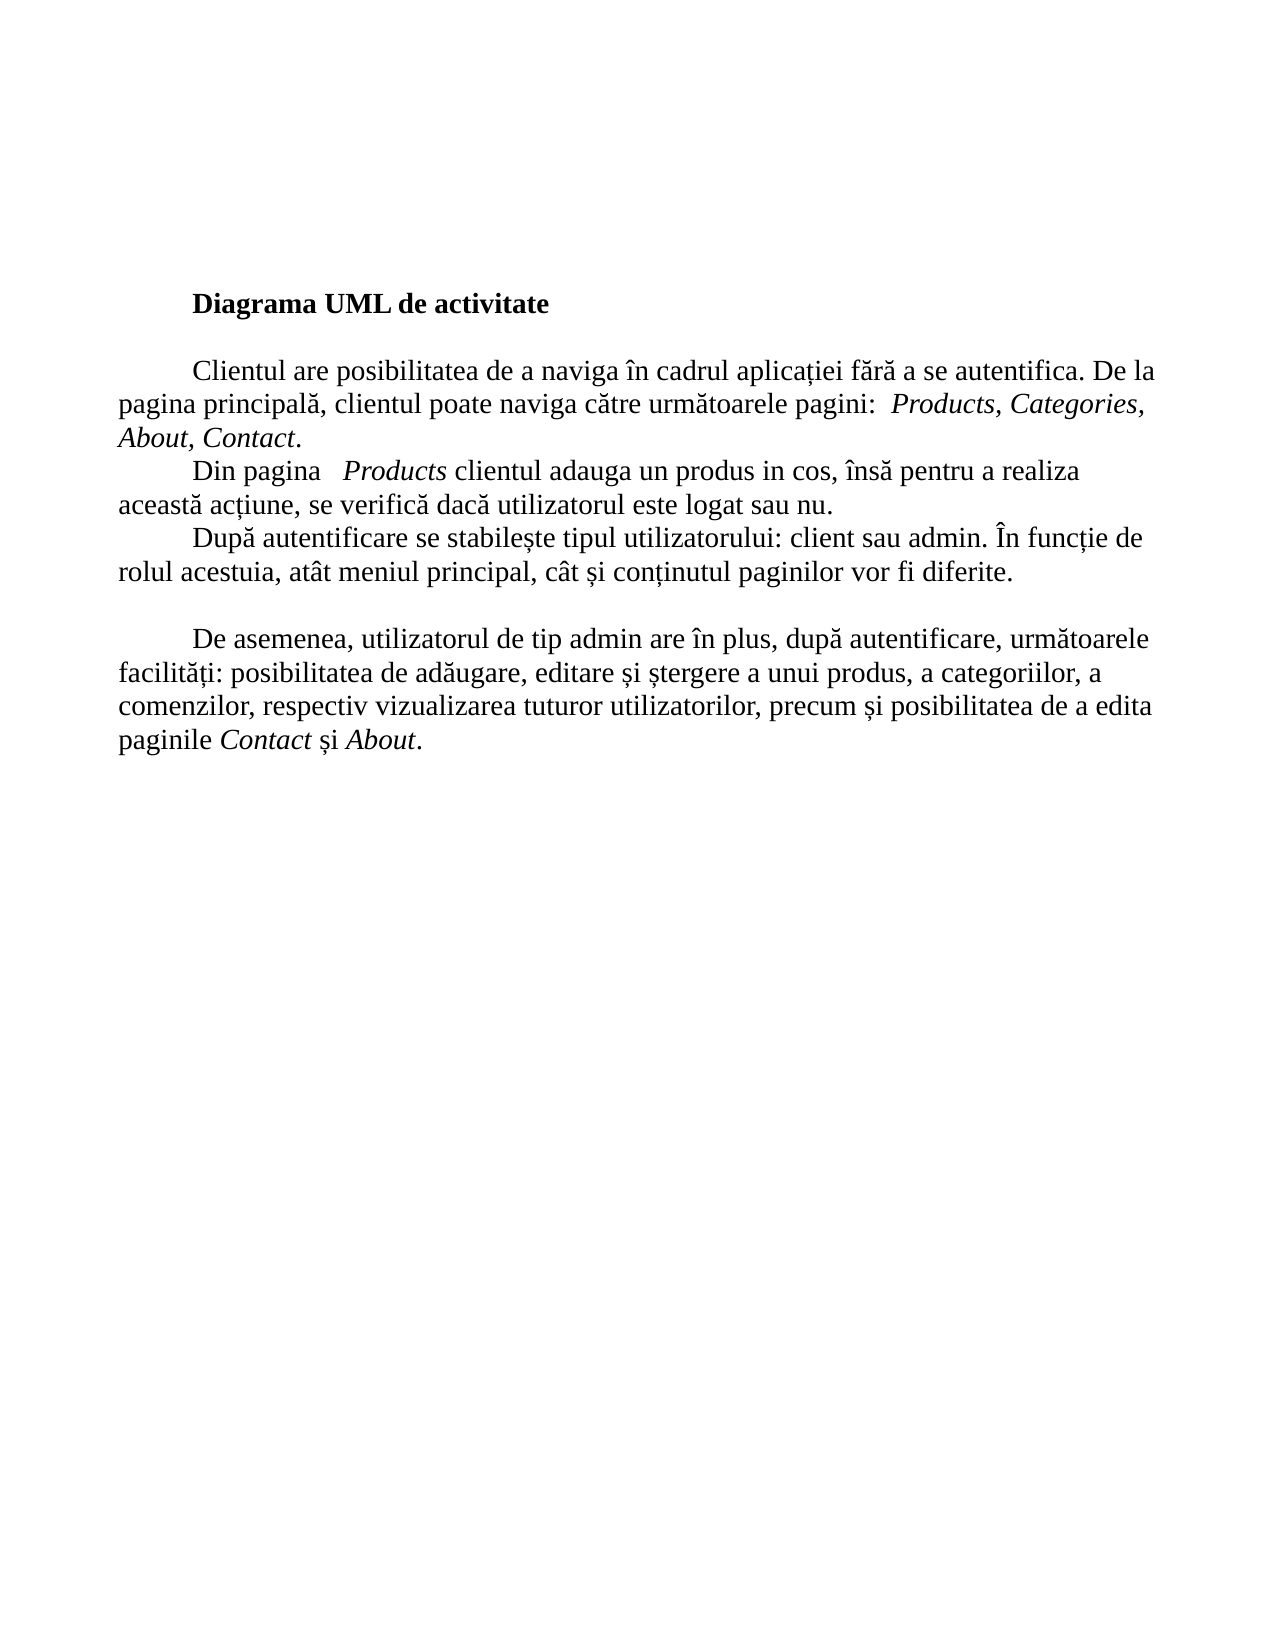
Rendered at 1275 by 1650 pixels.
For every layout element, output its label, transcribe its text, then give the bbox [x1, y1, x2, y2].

text De asemenea, utilizatorul de tip admin are în plus, după autentificare, următoarele facilități: posibilitatea de adăugare, editare și ștergere a unui produs, a categoriilor, a comenzilor, respectiv vizualizarea tuturor utilizatorilor, precum și posibilitatea de a edita paginile Contact și About. [118, 621, 1157, 755]
text Diagrama UML de activitate [118, 286, 1157, 319]
text Clientul are posibilitatea de a naviga în cadrul aplicației fără a se autentifica. De la pagina principală, clientul poate naviga către următoarele pagini: Products, Categories, About, Contact. [118, 353, 1157, 453]
text Din pagina Products clientul adauga un produs in cos, însă pentru a realiza această acțiune, se verifică dacă utilizatorul este logat sau nu. [118, 453, 1157, 521]
text După autentificare se stabilește tipul utilizatorului: client sau admin. În funcție de rolul acestuia, atât meniul principal, cât și conținutul paginilor vor fi diferite. [118, 521, 1157, 588]
